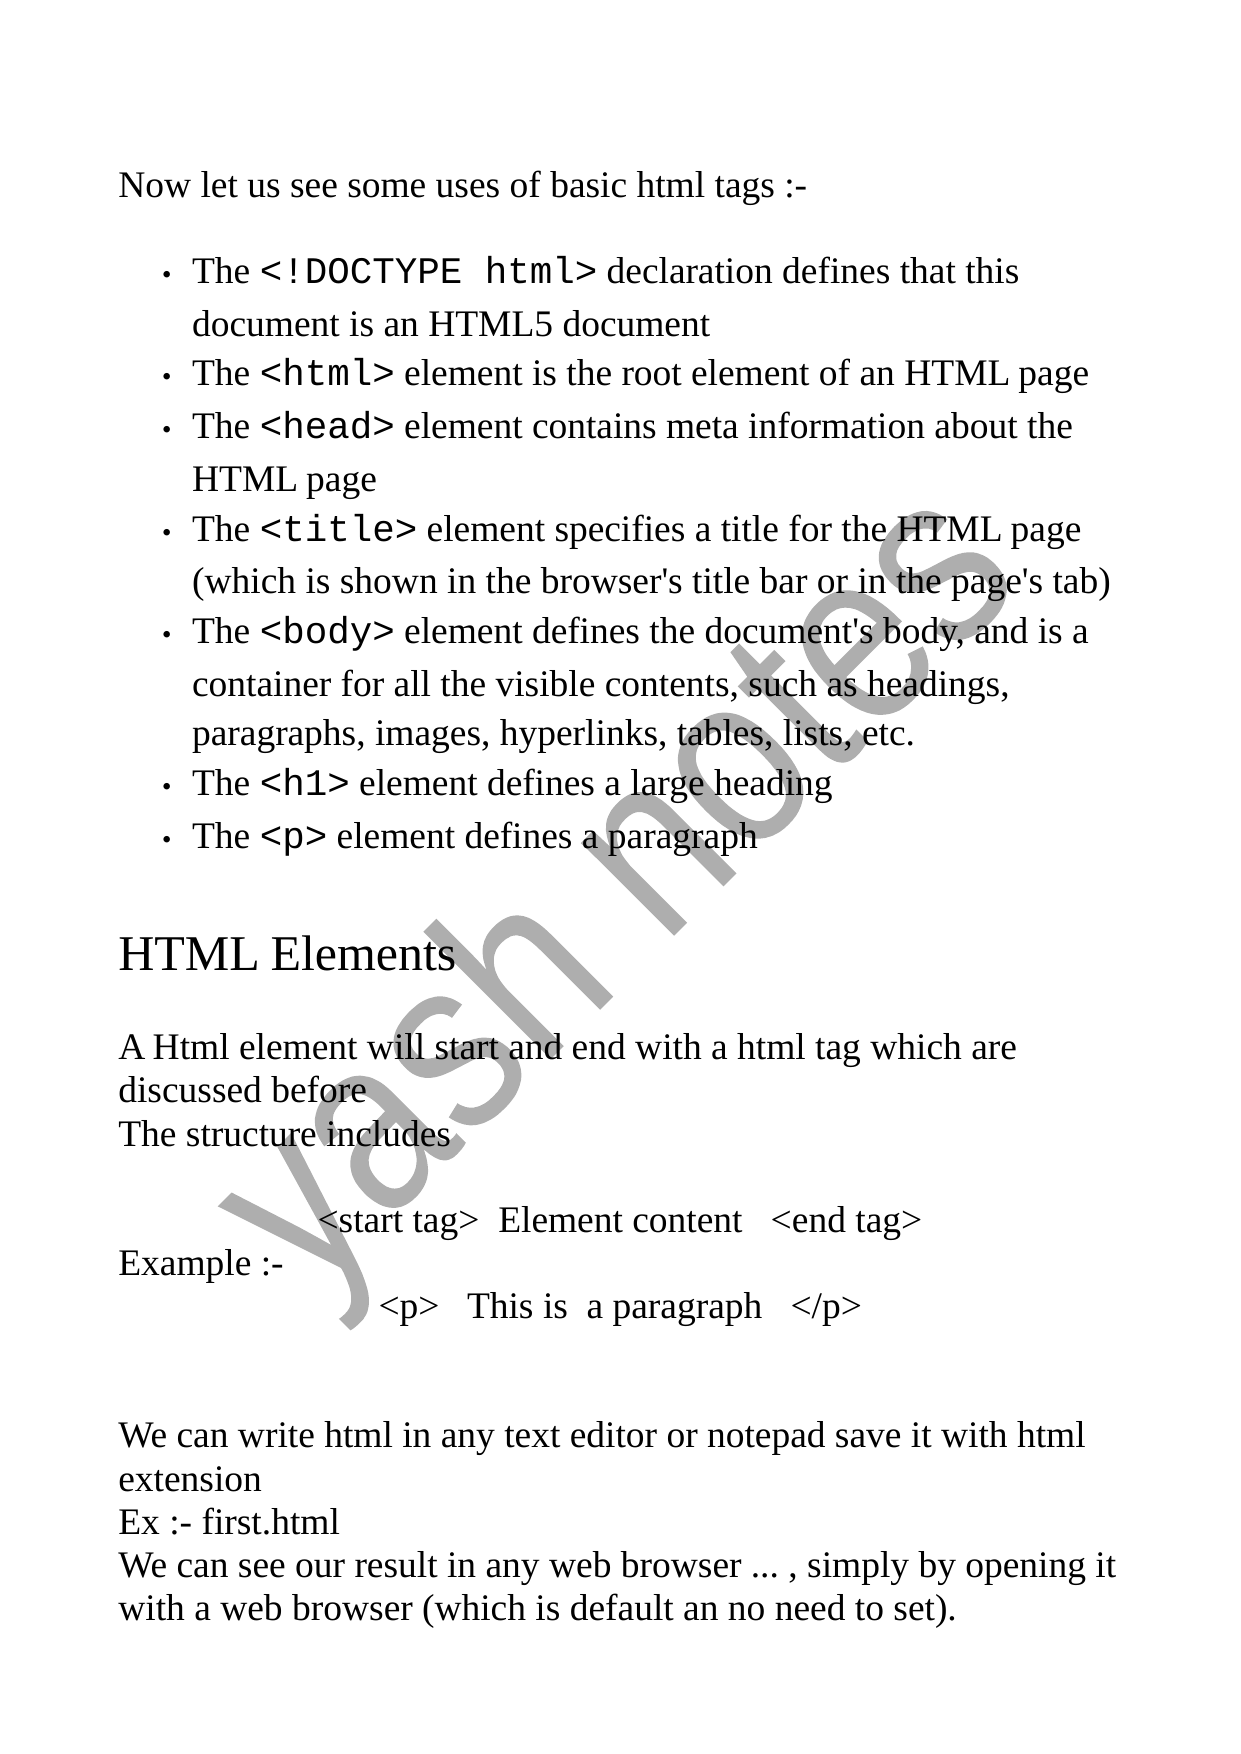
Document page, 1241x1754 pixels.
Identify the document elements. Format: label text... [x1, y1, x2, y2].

text HTML Elements [118, 924, 472, 982]
text The structure includes [118, 1111, 384, 1154]
text HTML Elements [541, 924, 1122, 982]
text <p> This is a paragraph </p> [357, 1283, 1122, 1327]
text A Html element will start and end with a html tag which are discussed before [118, 1025, 504, 1111]
list The <title> element specifies a title for the HTML page (which is shown in the browser's title bar or in the page's tab) [162, 506, 1122, 602]
text HTML Elements [443, 924, 495, 967]
list The <body> element defines the document's body, and is a container for all the visible contents, such as headings, paragraphs, images, hyperlinks, tables, lists, etc. [162, 608, 1122, 754]
list The <h1> element defines a large heading [793, 760, 1122, 806]
text <start tag> Element content <end tag> [243, 1197, 327, 1240]
text Example :- [118, 1240, 347, 1283]
text <start tag> Element content <end tag> [118, 1197, 283, 1240]
text The structure includes [413, 1111, 1122, 1154]
text Ex :- first.html [118, 1499, 1122, 1542]
list The <h1> element defines a large heading [697, 760, 785, 806]
text <start tag> Element content <end tag> [325, 1197, 1122, 1240]
text We can see our result in any web browser ... , simply by opening it with a web browser (which is default an no need to set). [118, 1542, 1122, 1628]
text The structure includes [371, 1124, 415, 1154]
text We can write html in any text editor or notepad save it with html extension [118, 1413, 1122, 1499]
text [118, 1283, 351, 1327]
list The <p> element defines a paragraph [619, 813, 695, 859]
list The <h1> element defines a large heading [162, 760, 700, 806]
list The <html> element is the root element of an HTML page [162, 351, 1122, 397]
list The <p> element defines a paragraph [162, 813, 609, 859]
list The <head> element contains meta information about the HTML page [162, 404, 1122, 499]
text HTML Elements [494, 936, 571, 982]
list The <!DOCTYPE html> declaration defines that this document is an HTML5 document [162, 248, 1122, 344]
text [347, 1240, 1122, 1283]
text Now let us see some uses of basic html tags :- [118, 162, 1122, 205]
list The <p> element defines a paragraph [678, 813, 1122, 859]
text A Html element will start and end with a html tag which are discussed before [411, 1025, 1122, 1111]
